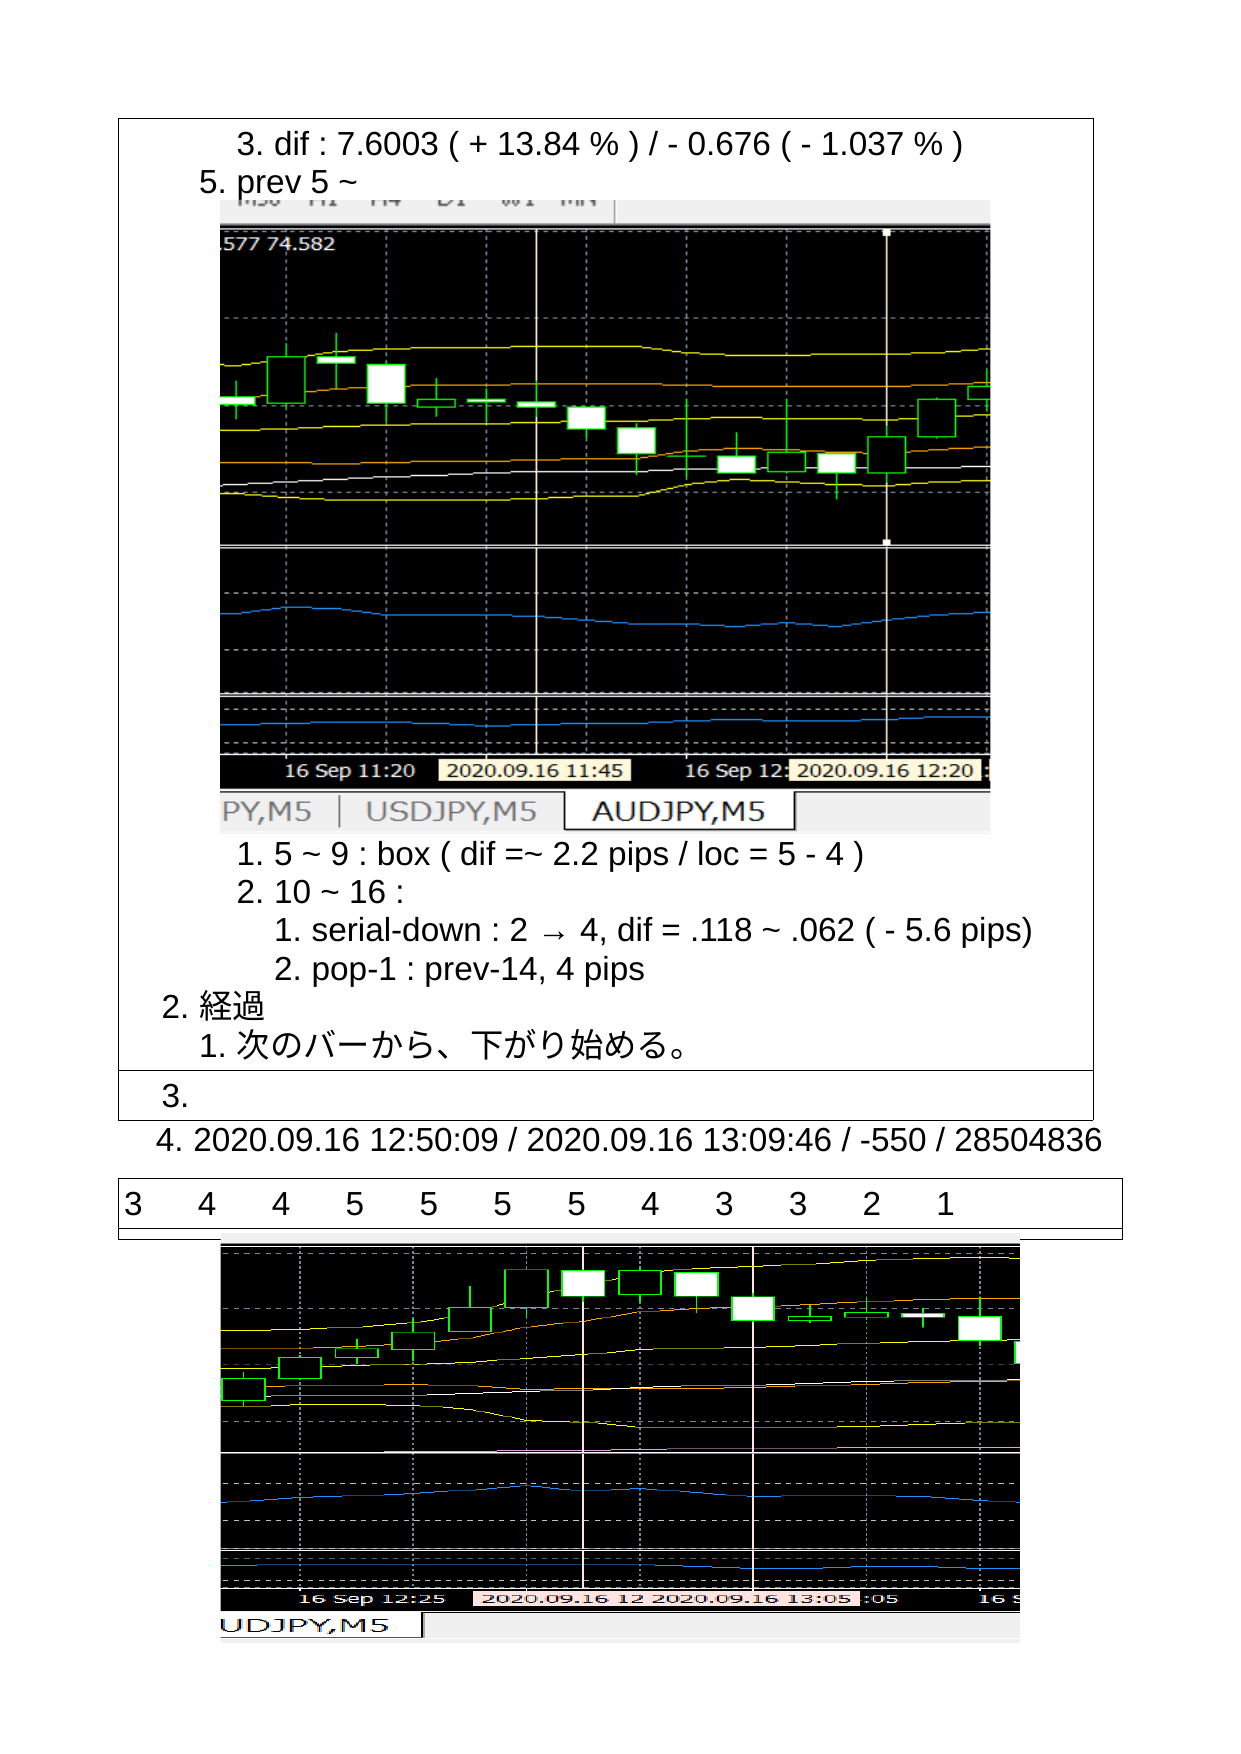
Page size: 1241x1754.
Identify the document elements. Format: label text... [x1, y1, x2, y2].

table_cell [119, 1071, 1093, 1120]
list 2020.09.16 12:50:09 / 2020.09.16 13:09:46 / -550 / 28504836 [156, 1120, 1122, 1158]
table_cell [119, 1229, 1122, 1233]
table_cell 経緯 #ref:WZ2E prev 5 bars → up / BB.loc-5 ==> loc-1 / +9 pips prev 4 bars ==> +6.8 pips prev 4 bars up : 4 → 1 dif : 77.072 ~ .141 : + 6.9 pips RSI, MFI prev-1 : 62.4789 / 64.4779 prev-4 : 54.8786 / 65.1539 dif : 7.6003 ( + 13.84 % ) / - 0.676 ( - 1.037 % ) prev 5 ~ 5 ~ 9 : box ( dif =~ 2.2 pips / loc = 5 - 4 ) 10 ~ 16 : serial-down : 2 → 4, dif = .118 ~ .062 ( - 5.6 pips) pop-1 : prev-14, 4 pips 経過 次のバーから、下がり始める。 [119, 119, 1093, 1070]
picture [220, 200, 991, 834]
table_header 3 4 4 5 5 5 5 4 3 3 2 1 [119, 1179, 1122, 1228]
picture [220, 1233, 1020, 1643]
